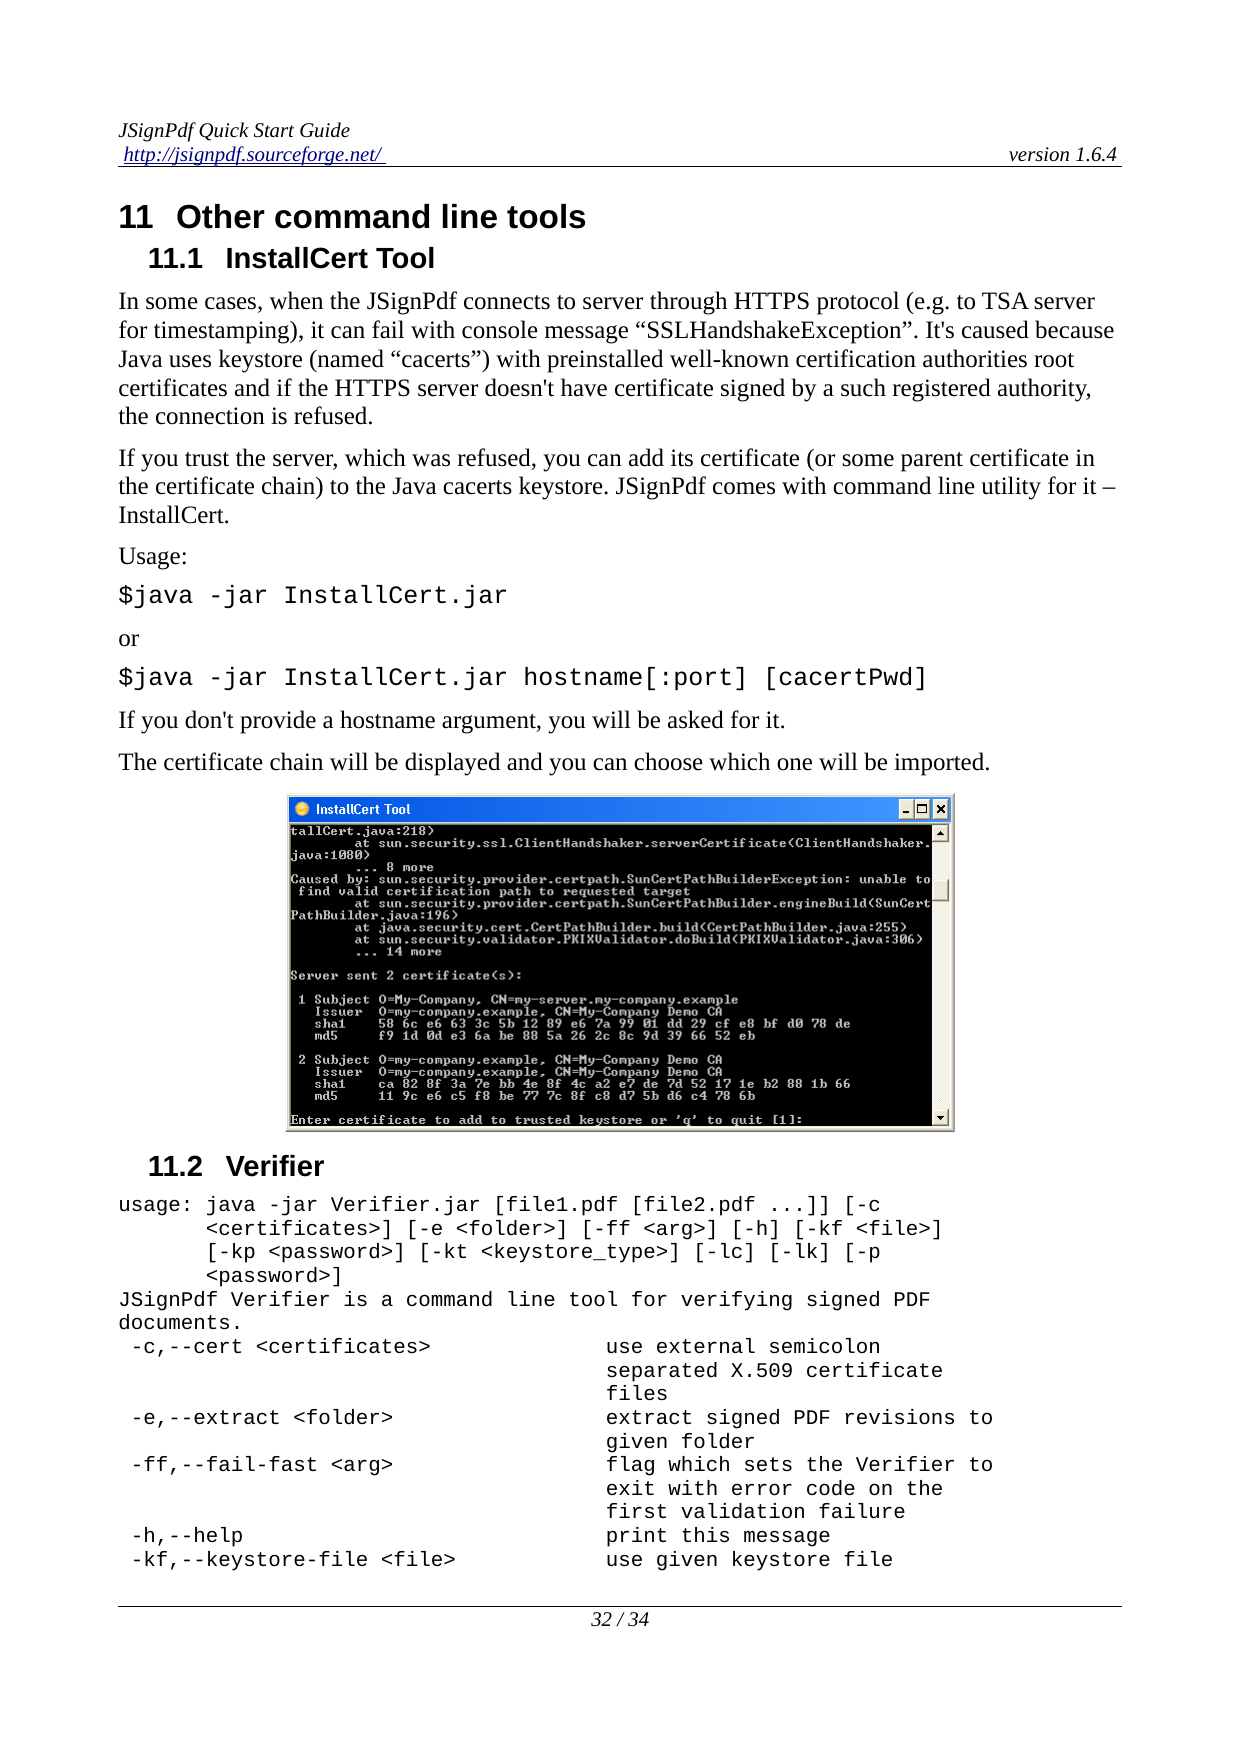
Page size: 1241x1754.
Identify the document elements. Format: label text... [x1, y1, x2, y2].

text documents. [118, 1312, 1122, 1336]
text -e,--extract <folder> extract signed PDF revisions to [118, 1407, 1122, 1431]
text first validation failure [118, 1502, 1122, 1525]
text The certificate chain will be displayed and you can choose which one will be imported. [118, 747, 1122, 776]
text $java -jar InstallCert.jar hostname[:port] [cacertPwd] [118, 665, 1122, 693]
text or [118, 623, 1122, 652]
picture [285, 793, 955, 1132]
text [-kp <password>] [-kt <keystore_type>] [-lc] [-lk] [-p [118, 1241, 1122, 1265]
subtitle InstallCert Tool [148, 241, 1116, 275]
subtitle Verifier [148, 788, 1116, 1182]
text files [118, 1383, 1122, 1407]
text -h,--help print this message [118, 1525, 1122, 1549]
text If you trust the server, which was refused, you can add its certificate (or some parent certificate in the certificate chain) to the Java cacerts keystore. JSignPdf comes with command line utility for it – InstallCert. [118, 443, 1122, 529]
text In some cases, when the JSignPdf connects to server through HTTPS protocol (e.g. to TSA server for timestamping), it can fail with console message “SSLHandshakeException”. It's caused because Java uses keystore (named “cacerts”) with preinstalled well-known certification authorities root certificates and if the HTTPS server doesn't have certificate signed by a such registered authority, the connection is refused. [118, 286, 1122, 430]
text -kf,--keystore-file <file> use given keystore file [118, 1549, 1122, 1572]
text Usage: [118, 541, 1122, 570]
text -c,--cert <certificates> use external semicolon [118, 1336, 1122, 1360]
text If you don't provide a hostname argument, you will be asked for it. [118, 706, 1122, 734]
text exit with error code on the [118, 1478, 1122, 1502]
text usage: java -jar Verifier.jar [file1.pdf [file2.pdf ...]] [-c [118, 1194, 1122, 1218]
text JSignPdf Verifier is a command line tool for verifying signed PDF [118, 1289, 1122, 1312]
text <password>] [118, 1265, 1122, 1289]
text separated X.509 certificate [118, 1360, 1122, 1383]
text given folder [118, 1431, 1122, 1454]
text -ff,--fail-fast <arg> flag which sets the Verifier to [118, 1454, 1122, 1478]
subtitle Other command line tools [118, 197, 1122, 235]
text $java -jar InstallCert.jar [118, 583, 1122, 611]
text <certificates>] [-e <folder>] [-ff <arg>] [-h] [-kf <file>] [118, 1218, 1122, 1241]
